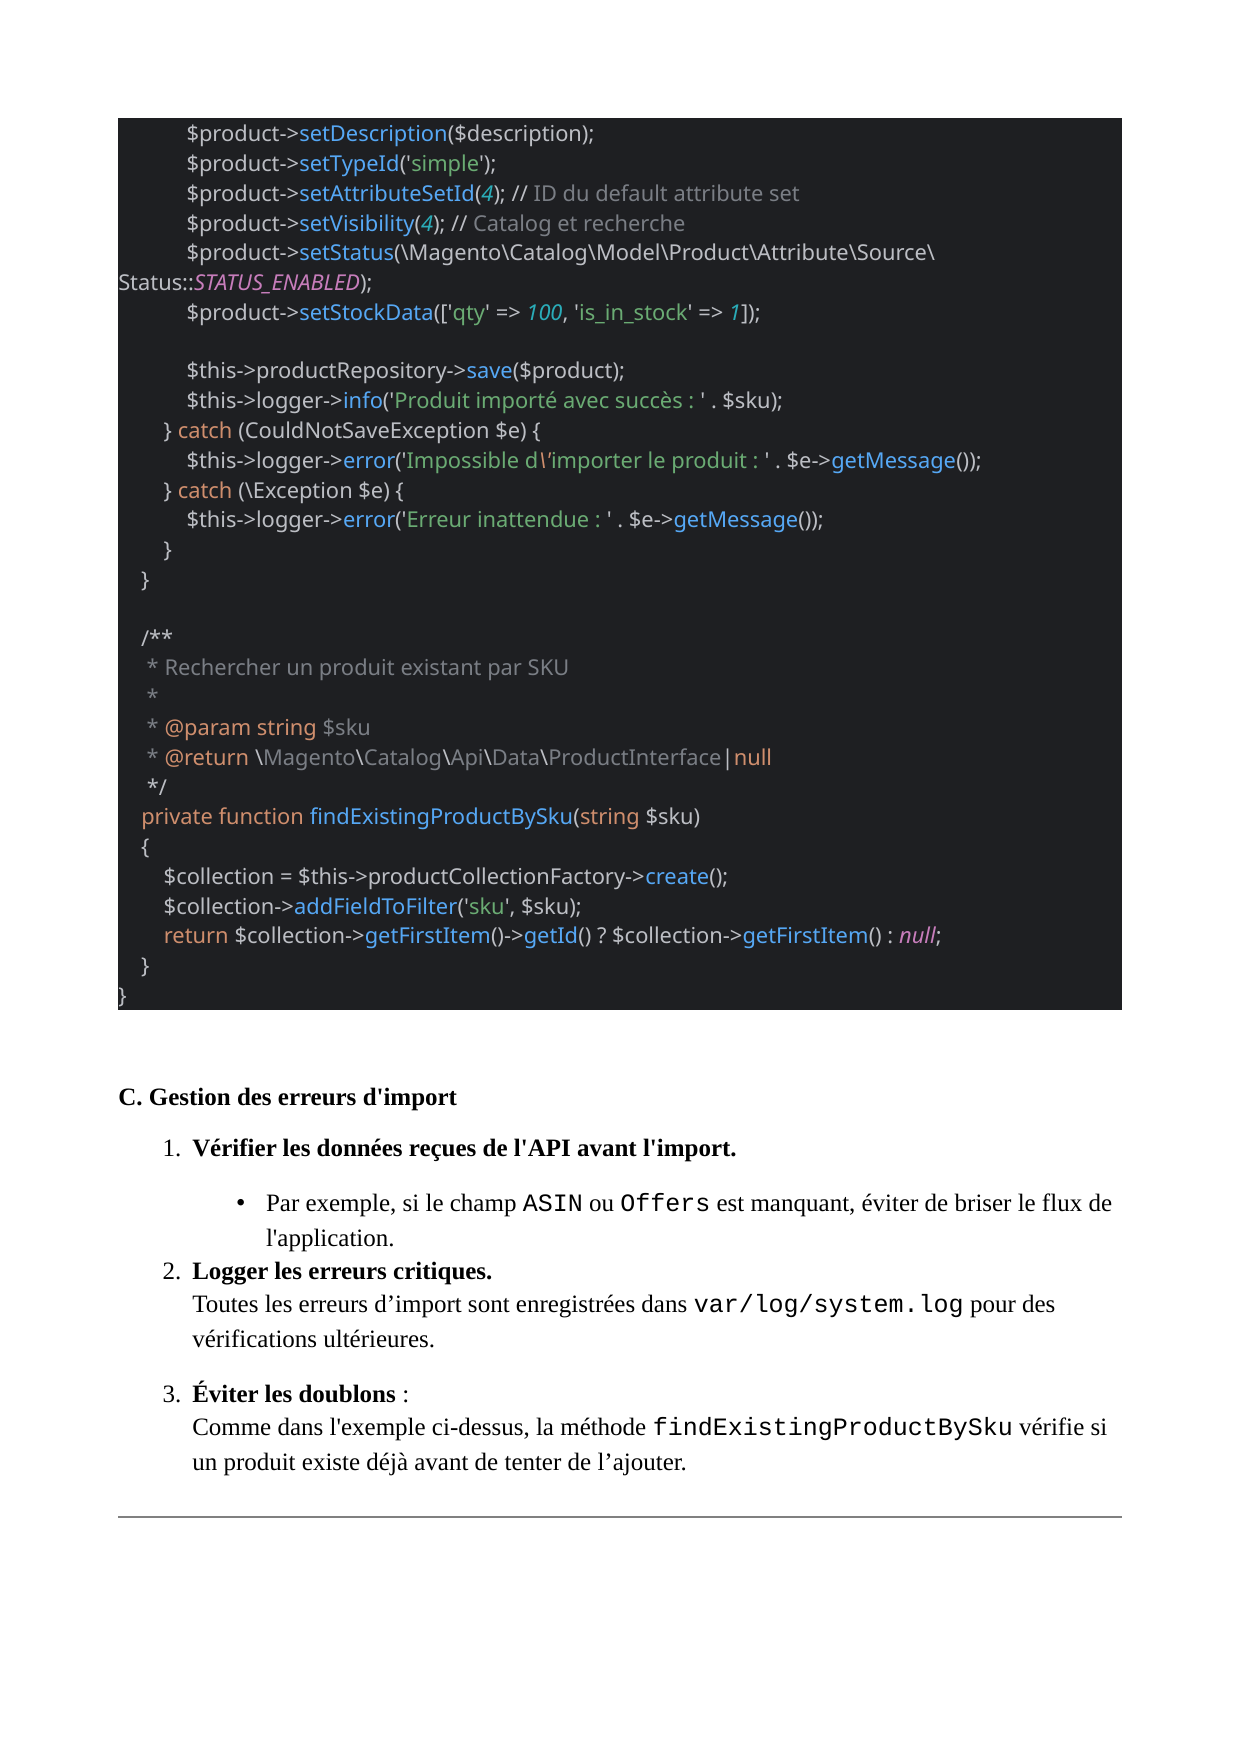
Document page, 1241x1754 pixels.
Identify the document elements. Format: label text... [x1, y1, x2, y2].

text $product->setDescription($description); $product->setTypeId('simple'); $product->setAttributeSetId(4); // ID du default attribute set $product->setVisibility(4); // Catalog et recherche $product->setStatus(\Magento\Catalog\Model\Product\Attribute\Source\Status::STATUS_ENABLED); $product->setStockData(['qty' => 100, 'is_in_stock' => 1]); $this->productRepository->save($product); $this->logger->info('Produit importé avec succès : ' . $sku); } catch (CouldNotSaveException $e) { $this->logger->error('Impossible d\'importer le produit : ' . $e->getMessage()); } catch (\Exception $e) { $this->logger->error('Erreur inattendue : ' . $e->getMessage()); } } /** * Rechercher un produit existant par SKU * * @param string $sku * @return \Magento\Catalog\Api\Data\ProductInterface|null */ private function findExistingProductBySku(string $sku) { $collection = $this->productCollectionFactory->create(); $collection->addFieldToFilter('sku', $sku); return $collection->getFirstItem()->getId() ? $collection->getFirstItem() : null; } } [118, 118, 1122, 1010]
list Vérifier les données reçues de l'API avant l'import. [162, 1133, 1122, 1162]
subtitle C. Gestion des erreurs d'import [118, 1082, 1122, 1111]
list Par exemple, si le champ ASIN ou Offers est manquant, éviter de briser le flux de l'application. [236, 1188, 1122, 1252]
list Logger les erreurs critiques. Toutes les erreurs d’import sont enregistrées dans var/log/system.log pour des vérifications ultérieures. [162, 1256, 1122, 1353]
list Éviter les doublons : Comme dans l'exemple ci-dessus, la méthode findExistingProductBySku vérifie si un produit existe déjà avant de tenter de l’ajouter. [162, 1379, 1122, 1476]
